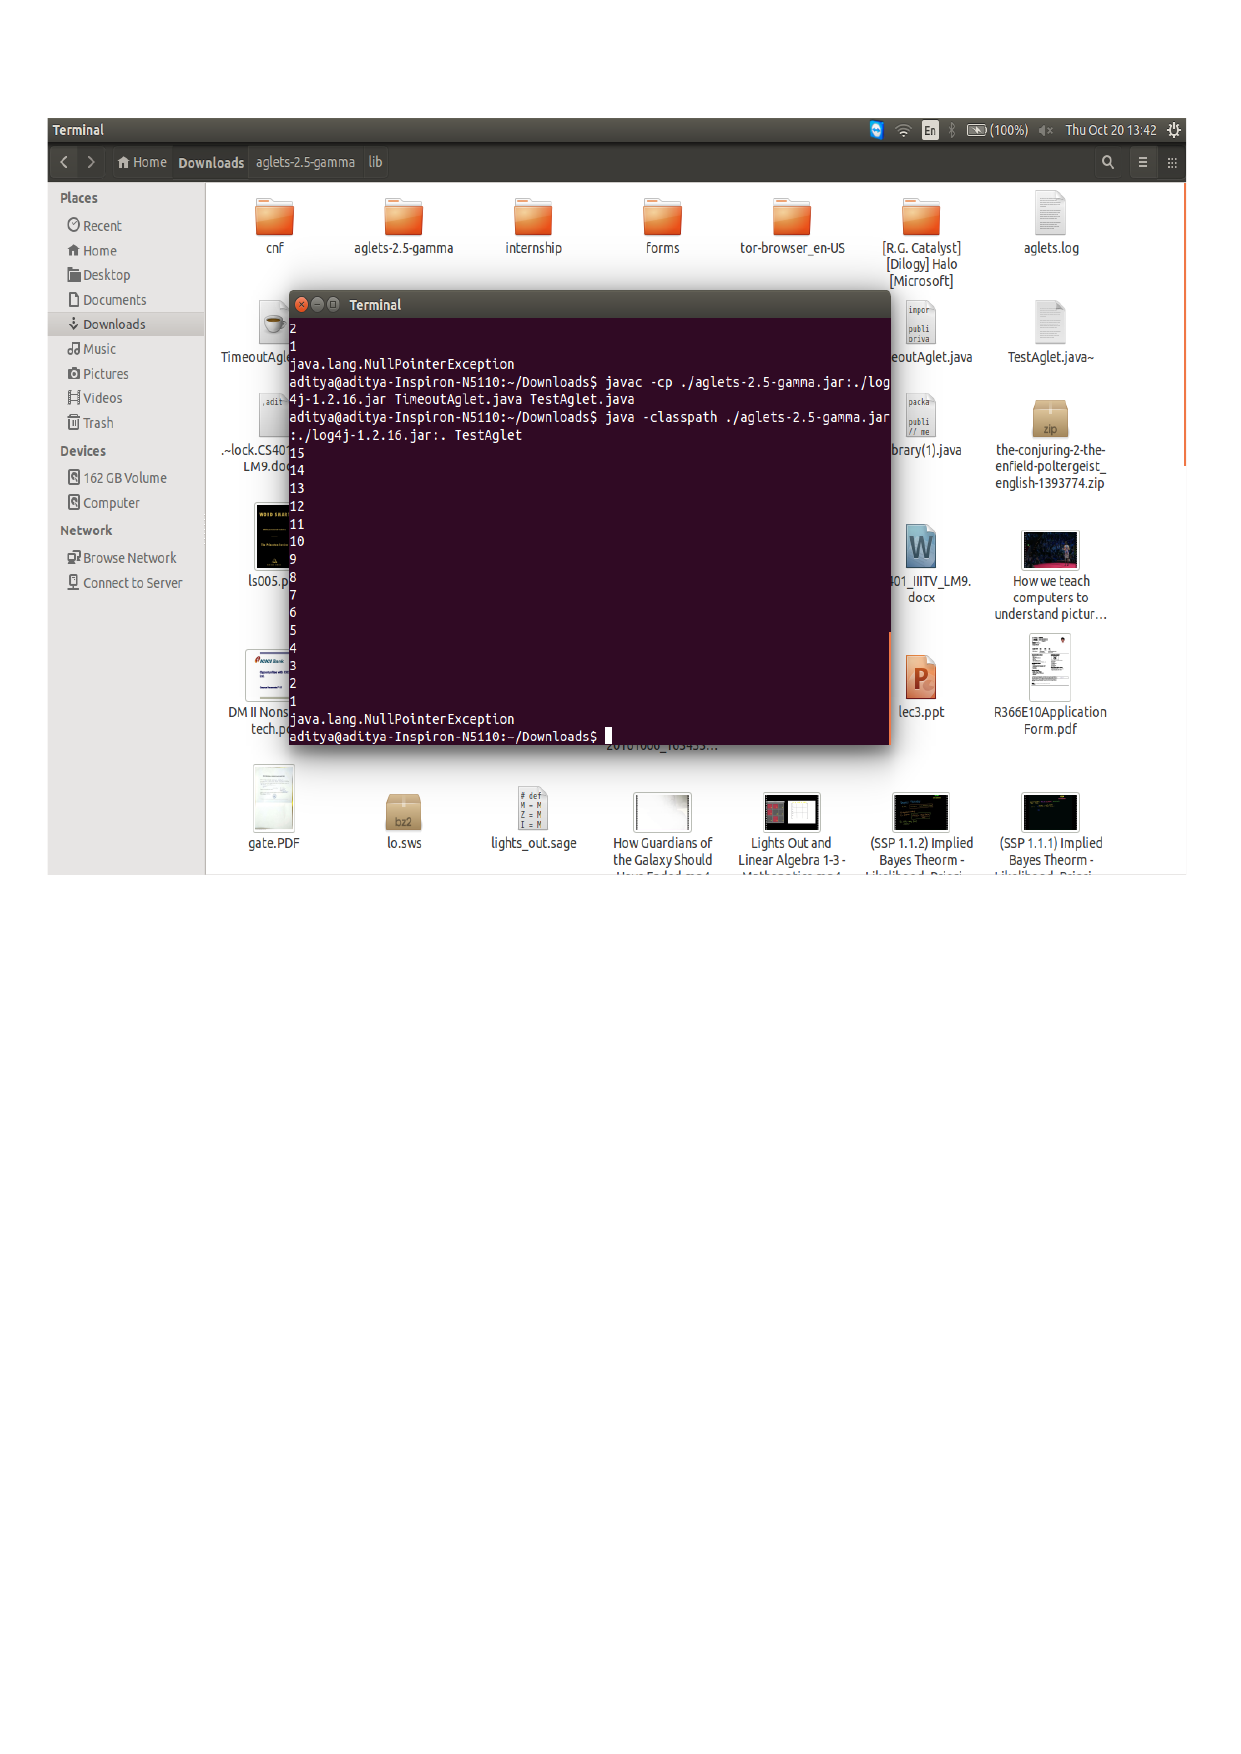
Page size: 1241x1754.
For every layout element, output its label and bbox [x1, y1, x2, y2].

picture [47, 118, 1187, 875]
